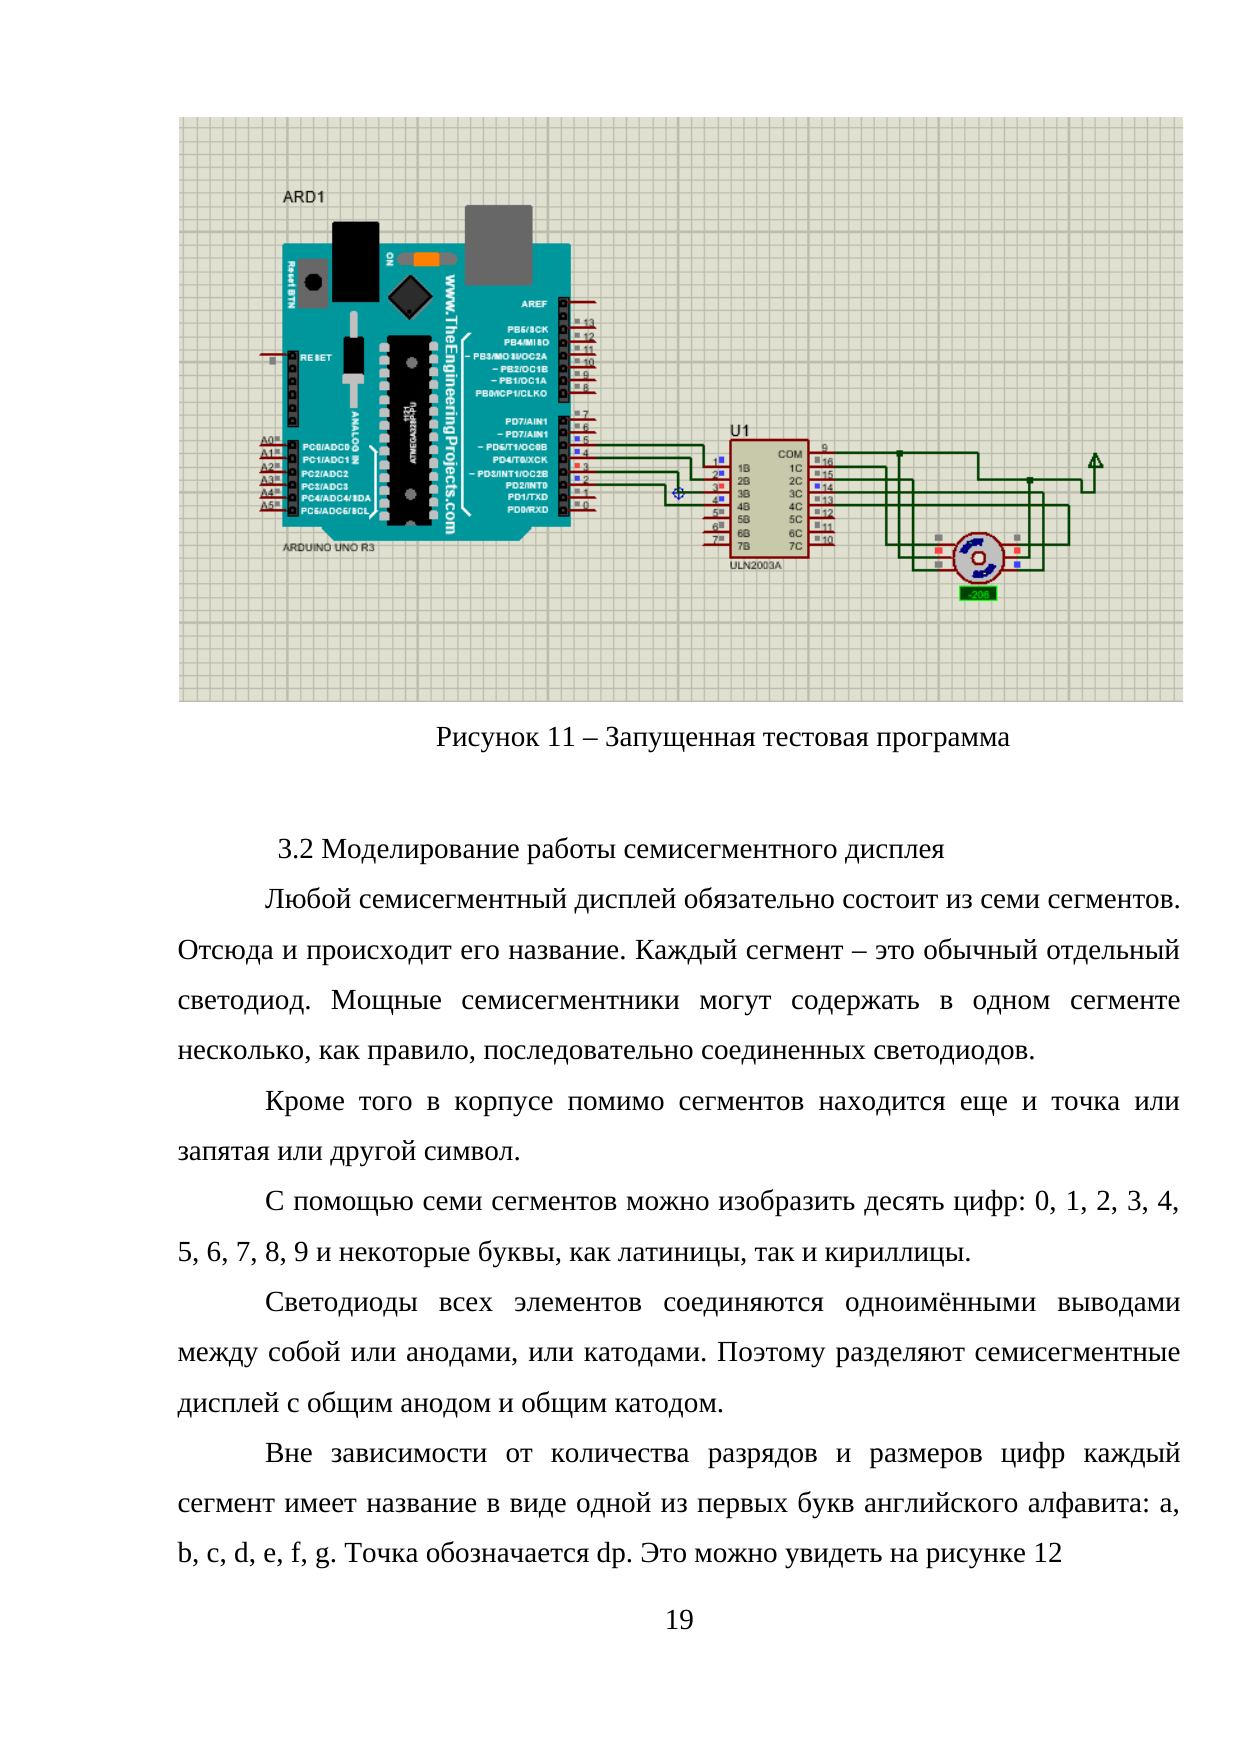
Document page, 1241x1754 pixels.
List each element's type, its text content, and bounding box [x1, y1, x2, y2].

picture [179, 117, 1184, 702]
text Кроме того в корпусе помимо сегментов находится еще и точка или запятая или другой символ. [177, 1083, 1181, 1167]
text Любой семисегментный дисплей обязательно состоит из семи сегментов. Отсюда и происходит его название. Каждый сегмент – это обычный отдельный светодиод. Мощные семисегментники могут содержать в одном сегменте несколько, как правило, последовательно соединенных светодиодов. [177, 882, 1181, 1066]
text Рисунок 11 – Запущенная тестовая программа [177, 118, 1181, 752]
text Светодиоды всех элементов соединяются одноимёнными выводами между собой или анодами, или катодами. Поэтому разделяют семисегментные дисплей с общим анодом и общим катодом. [177, 1284, 1181, 1418]
subtitle 3.2 Моделирование работы семисегментного дисплея [177, 831, 1181, 865]
text С помощью семи сегментов можно изобразить десять цифр: 0, 1, 2, 3, 4, 5, 6, 7, 8, 9 и некоторые буквы, как латиницы, так и кириллицы. [177, 1183, 1181, 1267]
text Вне зависимости от количества разрядов и размеров цифр каждый сегмент имеет название в виде одной из первых букв английского алфавита: a, b, c, d, e, f, g. Точка обозначается dp. Это можно увидеть на рисунке 12 [177, 1435, 1181, 1569]
